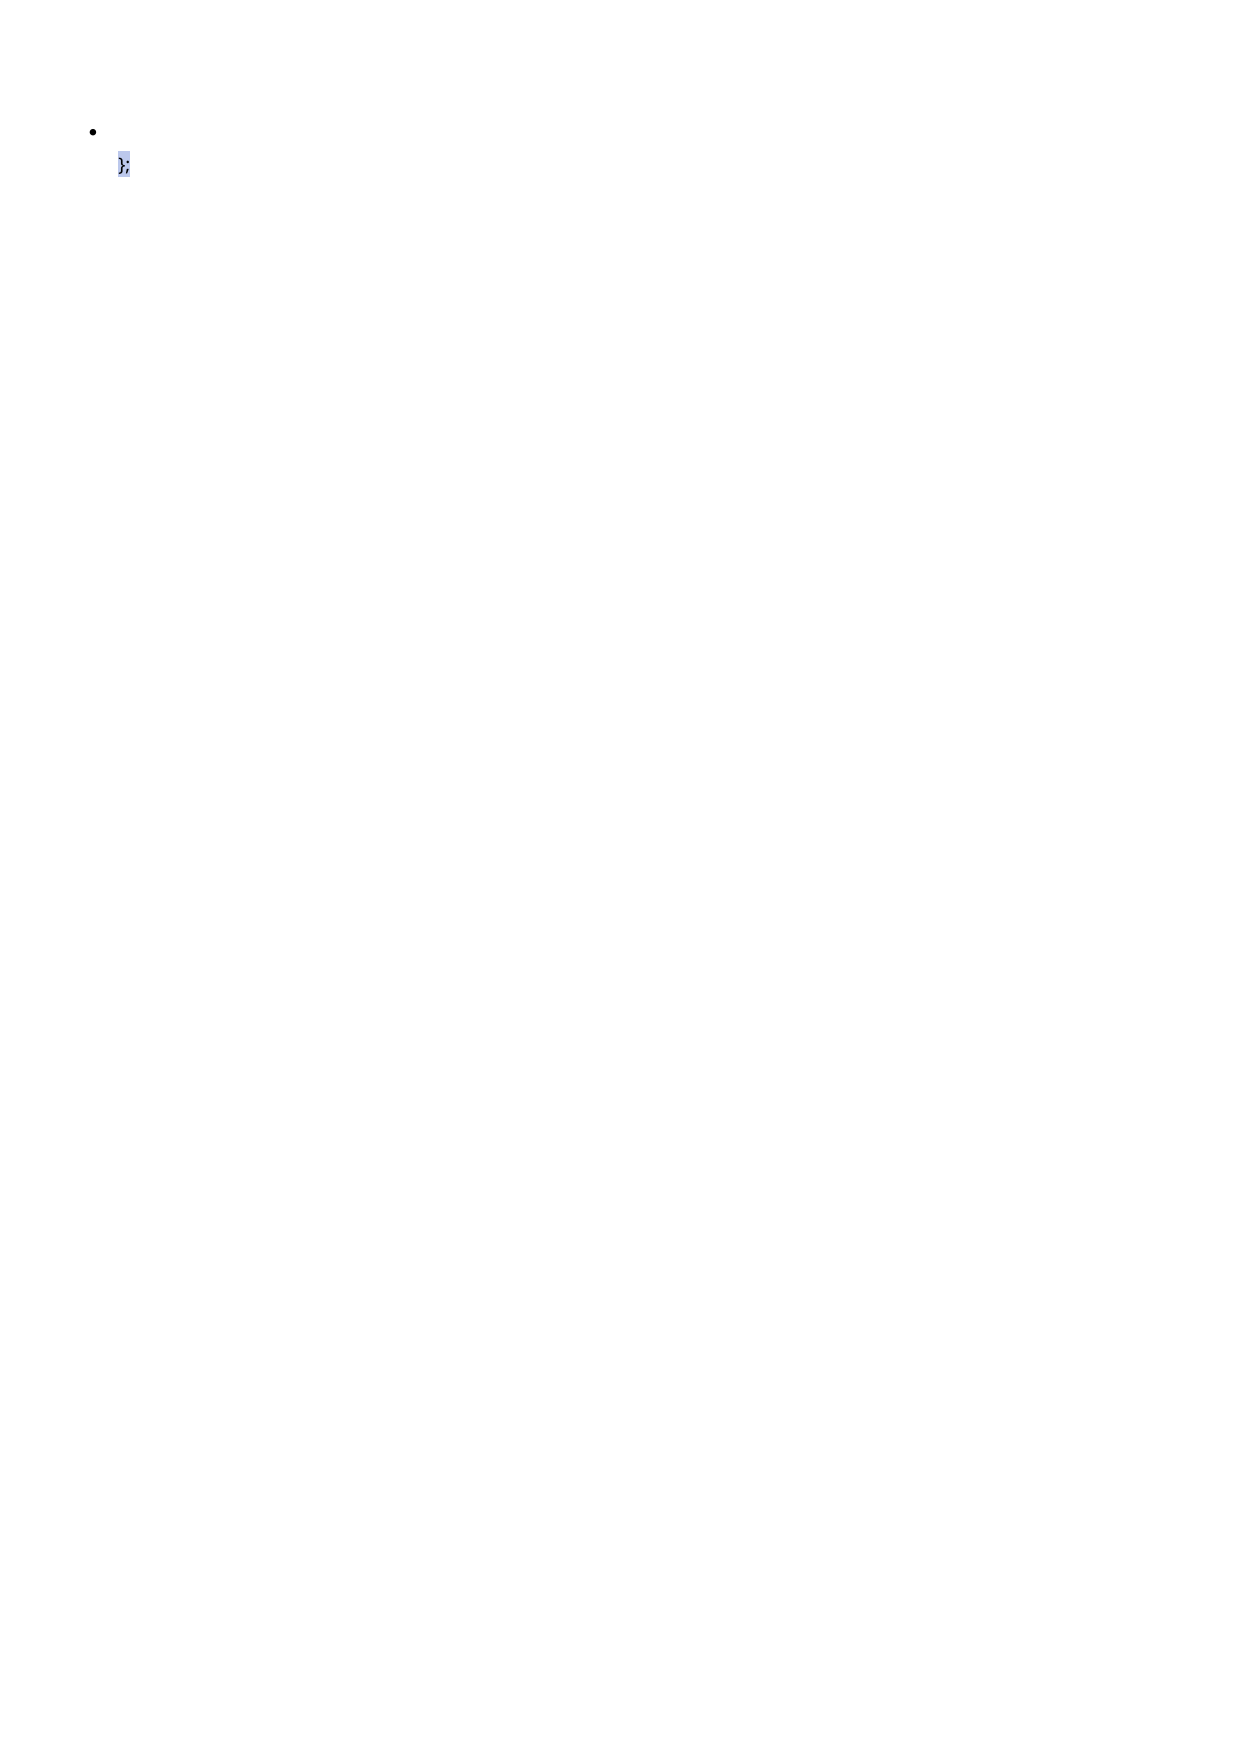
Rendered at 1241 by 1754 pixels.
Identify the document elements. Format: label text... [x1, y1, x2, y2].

text }; [118, 151, 1122, 177]
